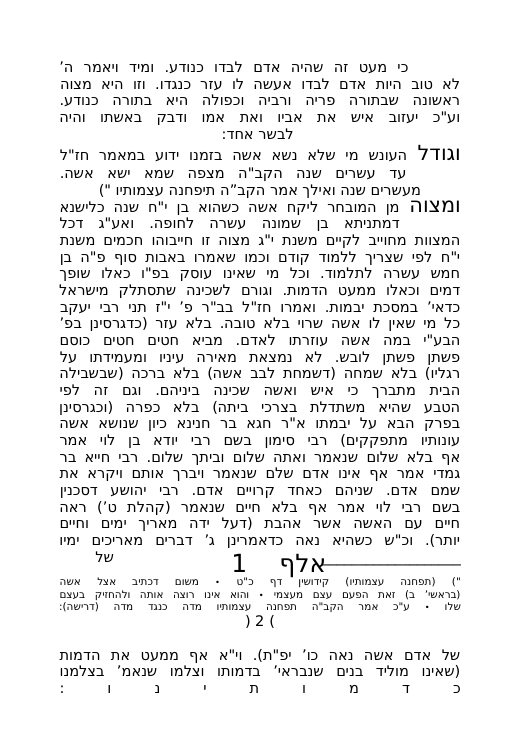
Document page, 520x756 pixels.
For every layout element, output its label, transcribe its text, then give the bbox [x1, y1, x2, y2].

text (בראשי’ ב) זאת הפעם עצם מעצמי • והוא אינו רוצה אותה ולהחזיק בעצם [59, 588, 461, 601]
text גמדי אמר אף אינו אדם שלם שנאמר ויברך אותם ויקרא את [59, 465, 461, 482]
text ___________________ של [59, 549, 461, 565]
text ") (תפחנה עצמותיו) קידושין דף כ"ט • משום דכתיב אצל אשה [59, 576, 461, 588]
text שמם אדם. שניהם כאחד קרויים אדם. רבי יהושע דסכנין [59, 482, 461, 499]
text הבע"י במה אשה עוזרתו לאדם. מביא חטים חטים כוסם [59, 332, 461, 349]
text הטבע שהיא משתדלת בצרכי ביתה) בלא כפרה (וכגרסינן [59, 399, 461, 415]
text ) 2 ( [59, 613, 461, 630]
text לבשר אחד: [59, 126, 461, 142]
text חיים עם האשה אשר אהבת (דעל ידה מאריך ימים וחיים [59, 515, 461, 532]
text של אדם אשה נאה כו’ יפ"ת). וי"א אף ממעט את הדמות [59, 647, 461, 663]
text וע"כ יעזוב איש את אביו ואת אמו ודבק באשתו והיה [59, 109, 461, 126]
text עד עשרים שנה הקב"ה מצפה שמא ישא אשה. [59, 165, 461, 182]
text דמתניתא בן שמונה עשרה לחופה. ואע"ג דכל [59, 215, 461, 232]
text אף בלא שלום שנאמר ואתה שלום וביתך שלום. רבי חייא בר [59, 449, 461, 465]
text שלו • ע"כ אמר הקב"ה תפחנה עצמותיו מדה כנגד מדה (דרישה): [59, 601, 461, 613]
text כדאי’ במסכת יבמות. ואמרו חז"ל בב"ר פ’ י"ז תני רבי יעקב [59, 299, 461, 315]
text ומצוה מן המובחר ליקח אשה כשהוא בן י"ח שנה כלישנא [59, 199, 461, 215]
text בשם רבי לוי אמר אף בלא חיים שנאמר (קהלת ט’) ראה [59, 499, 461, 515]
text י"ח לפי שצריך ללמוד קודם וכמו שאמרו באבות סוף פ"ה בן [59, 249, 461, 265]
text דמים וכאלו ממעט הדמות. וגורם לשכינה שתסתלק מישראל [59, 282, 461, 299]
text יותר). וכ"ש כשהיא נאה כדאמרינן ג’ דברים מאריכים ימיו [59, 532, 461, 549]
text (שאינו מוליד בנים שנבראי’ בדמותו וצלמו שנאמ’ בצלמנו כדמותינו: [59, 663, 461, 697]
text פשתן פשתן לובש. לא נמצאת מאירה עיניו ומעמידתו על [59, 349, 461, 365]
text עונותיו מתפקקים) רבי סימון בשם רבי יודא בן לוי אמר [59, 432, 461, 449]
text בפרק הבא על יבמתו א"ר חגא בר חנינא כיון שנושא אשה [59, 415, 461, 432]
text וגודל העונש מי שלא נשא אשה בזמנו ידוע במאמר חז"ל [59, 142, 461, 165]
text המצוות מחוייב לקיים משנת י"ג מצוה זו חייבוהו חכמים משנת [59, 232, 461, 249]
text כי מעט זה שהיה אדם לבדו כנודע. ומיד ויאמר ה’ [59, 59, 461, 76]
text רגליו) בלא שמחה (דשמחת לבב אשה) בלא ברכה (שבשבילה [59, 365, 461, 382]
text ראשונה שבתורה פריה ורביה וכפולה היא בתורה כנודע. [59, 92, 461, 109]
text כל מי שאין לו אשה שרוי בלא טובה. בלא עזר (כדגרסינן בפ’ [59, 315, 461, 332]
text לא טוב היות אדם לבדו אעשה לו עזר כנגדו. וזו היא מצוה [59, 76, 461, 92]
text חמש עשרה לתלמוד. וכל מי שאינו עוסק בפ"ו כאלו שופך [59, 265, 461, 282]
text מעשרים שנה ואילך אמר הקב”ה תיפחנה עצמותיו ") [59, 182, 461, 199]
text הבית מתברך כי איש ואשה שכינה ביניהם. וגם זה לפי [59, 382, 461, 399]
